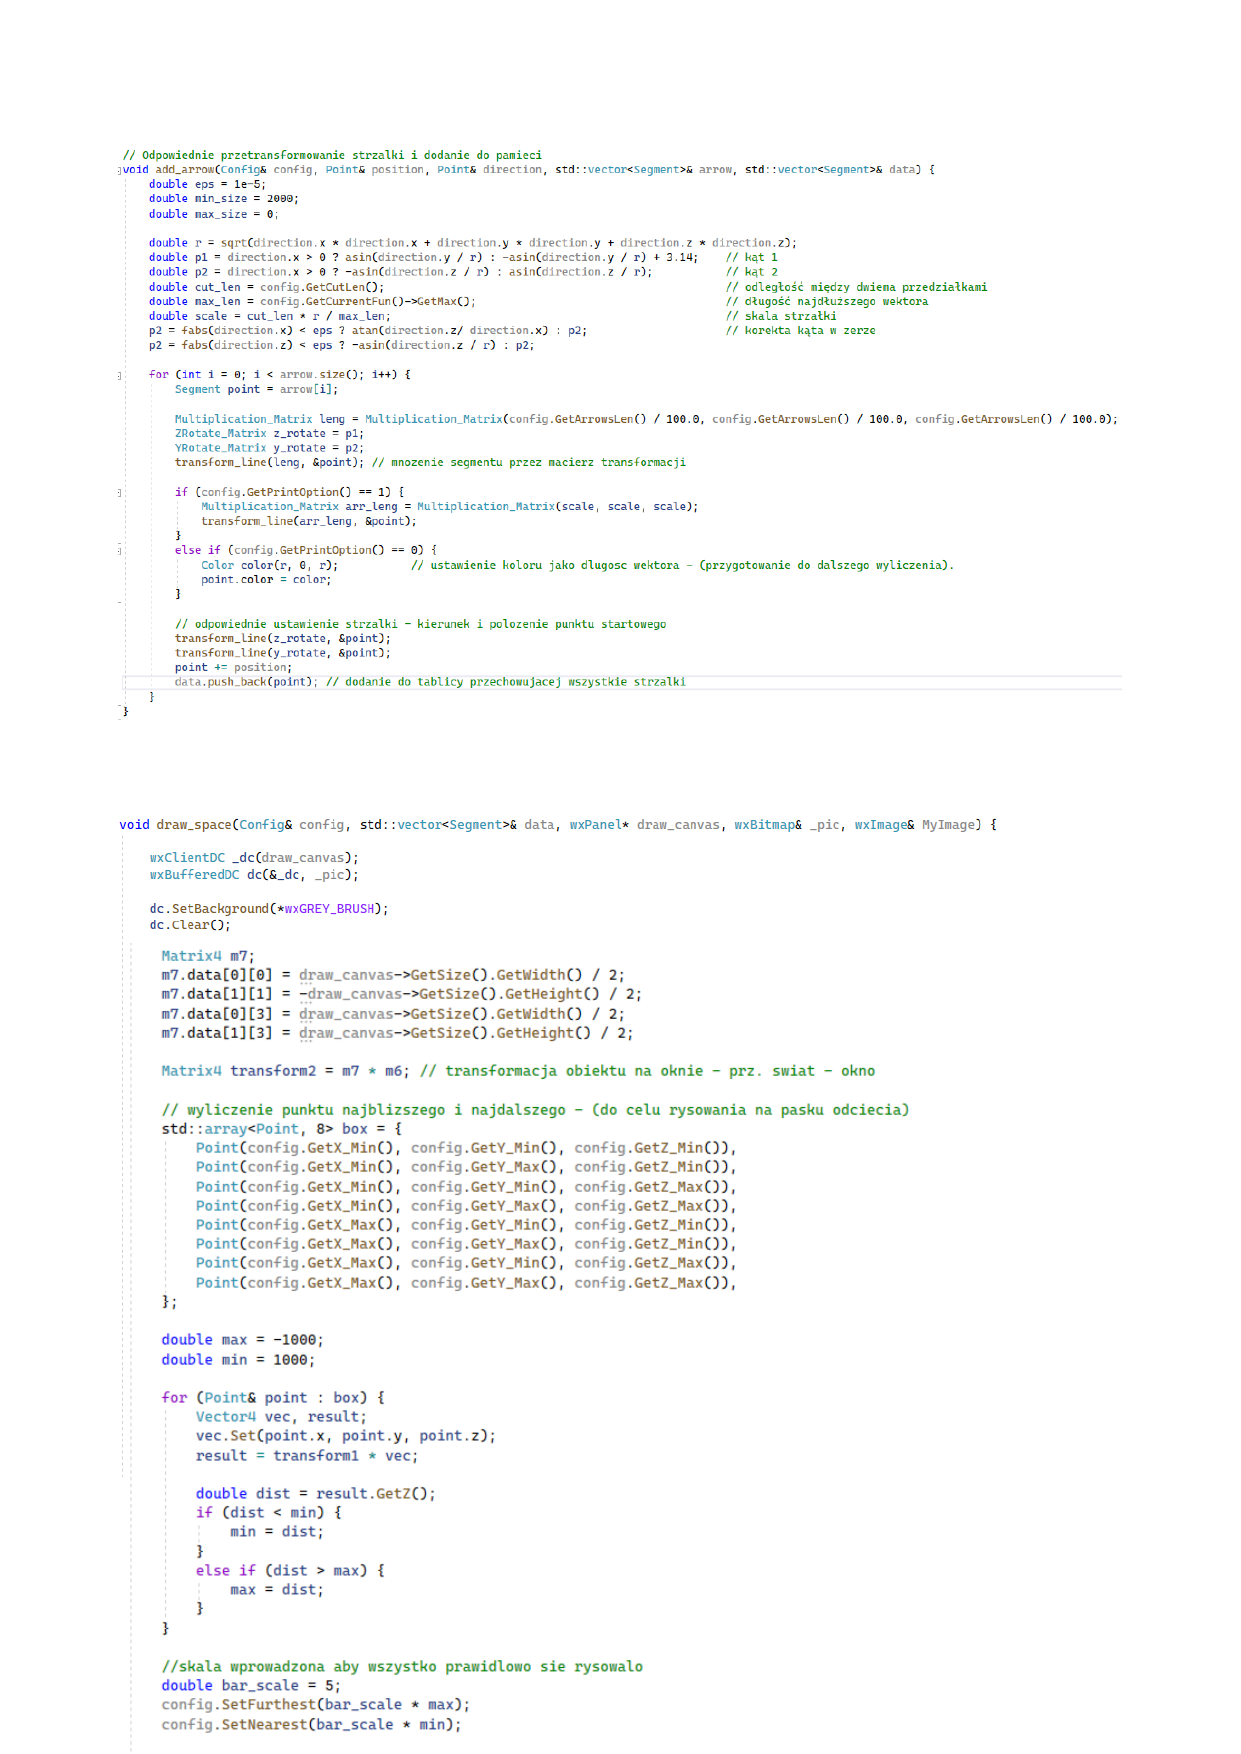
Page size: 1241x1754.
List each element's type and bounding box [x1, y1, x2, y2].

picture [118, 810, 1131, 1754]
picture [118, 144, 1123, 725]
